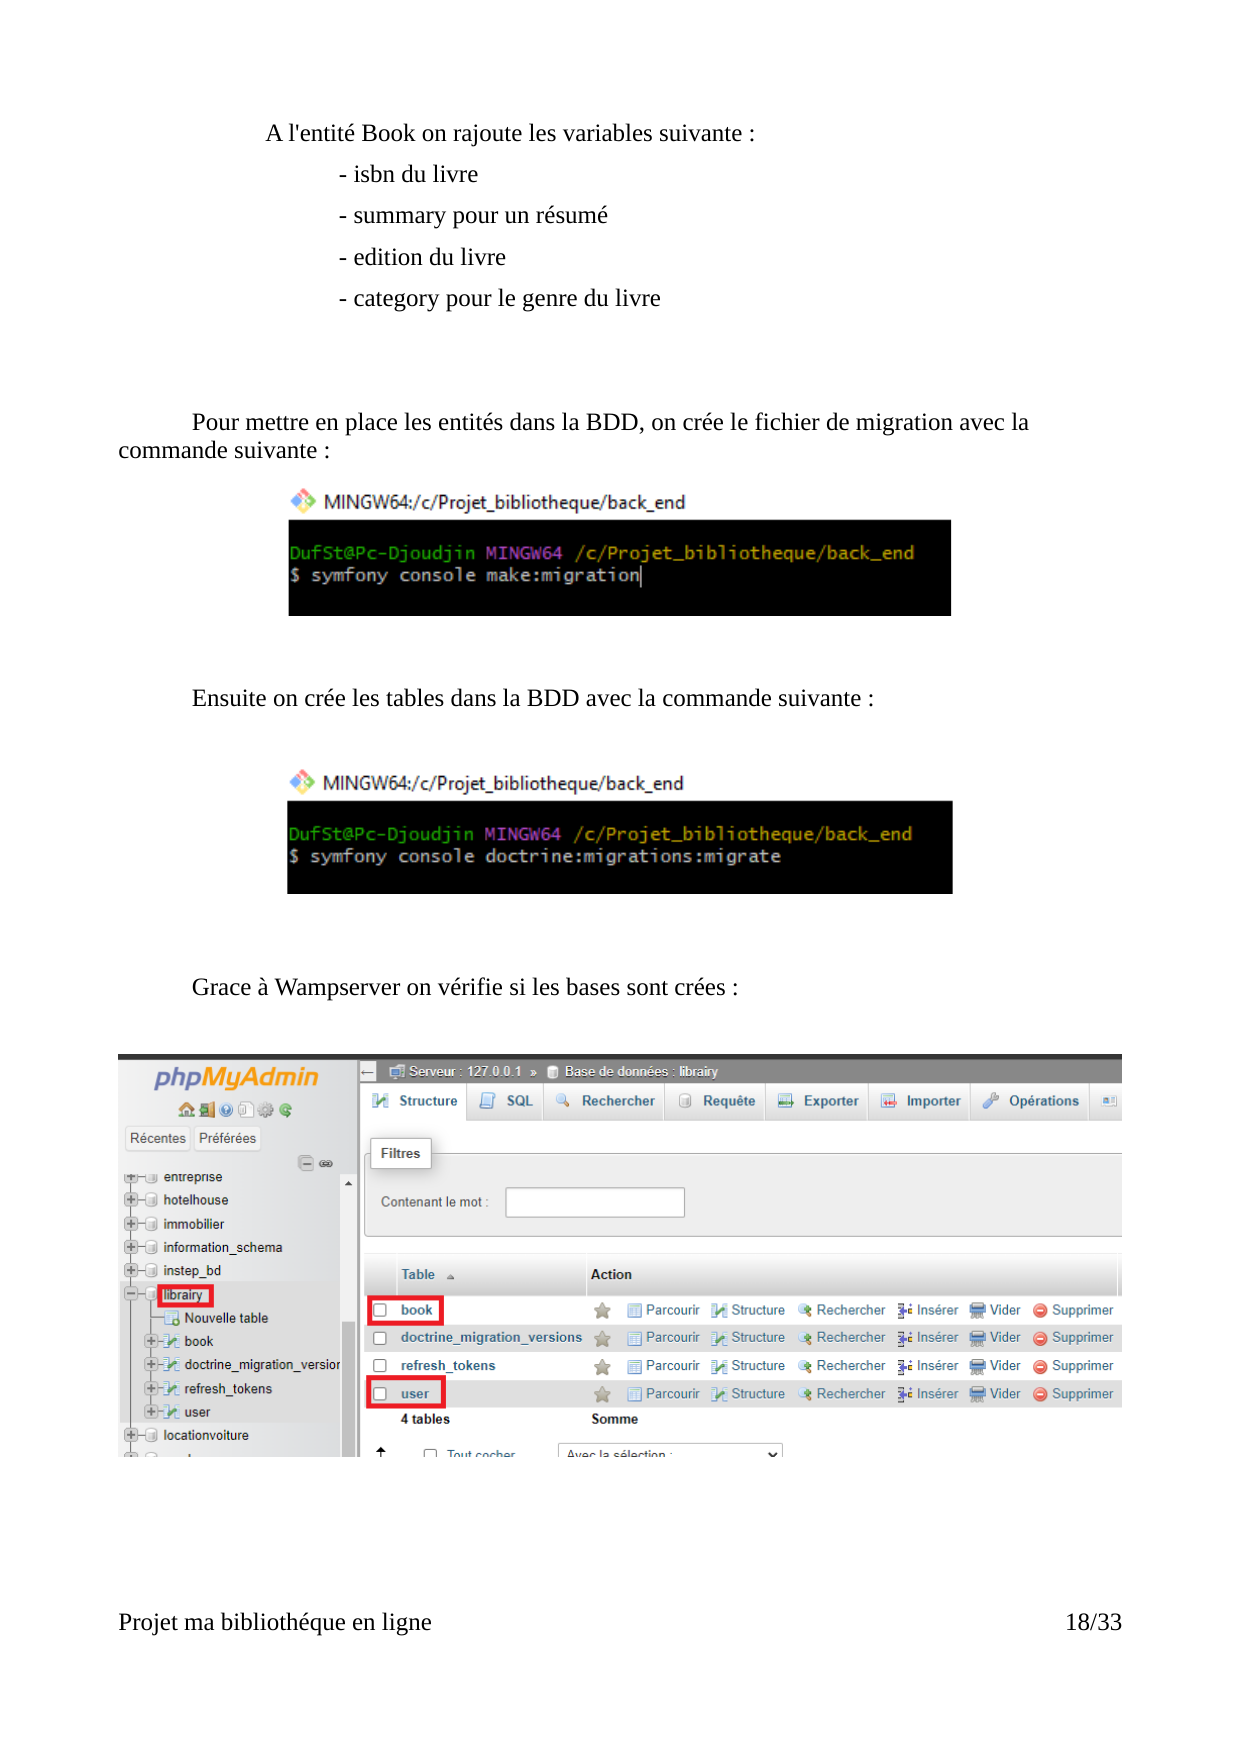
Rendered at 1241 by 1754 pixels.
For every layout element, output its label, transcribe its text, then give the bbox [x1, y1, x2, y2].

text Ensuite on crée les tables dans la BDD avec la commande suivante : [118, 683, 1122, 712]
text Grace à Wampserver on vérifie si les bases sont crées : [118, 972, 1122, 1001]
text - category pour le genre du livre [118, 283, 1122, 312]
text A l'entité Book on rajoute les variables suivante : [118, 118, 1122, 147]
picture [118, 1054, 1122, 1458]
picture [287, 765, 953, 894]
text - summary pour un résumé [118, 201, 1122, 229]
text Pour mettre en place les entités dans la BDD, on crée le fichier de migration avec la commande suivante : [118, 407, 1122, 464]
text - edition du livre [118, 242, 1122, 271]
picture [288, 484, 952, 616]
text - isbn du livre [118, 159, 1122, 188]
